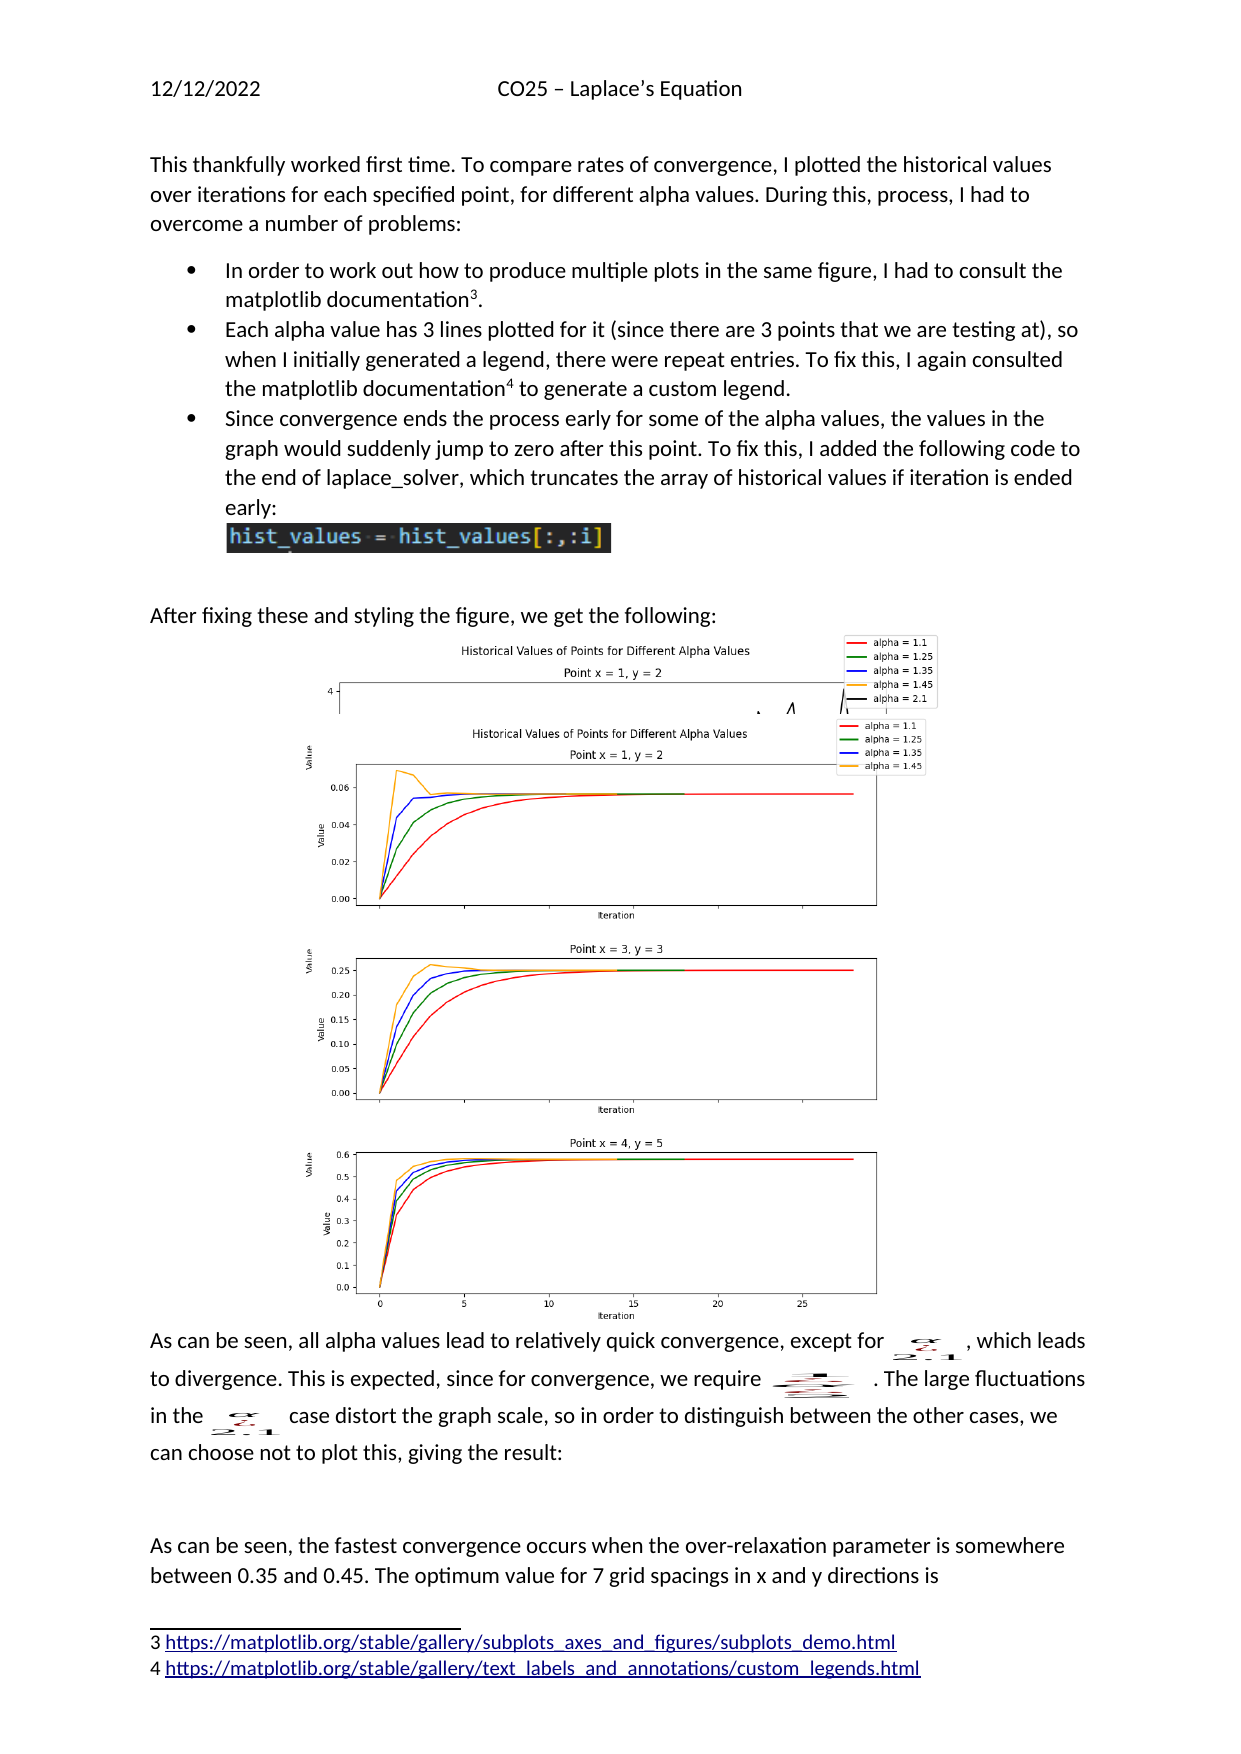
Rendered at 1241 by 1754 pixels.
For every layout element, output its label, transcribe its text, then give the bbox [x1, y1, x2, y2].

text As can be seen, the fastest convergence occurs when the over-relaxation parameter is somewhere between 0.35 and 0.45. The optimum value for 7 grid spacings in x and y directions is [150, 1531, 1090, 1589]
text This thankfully worked first time. To compare rates of convergence, I plotted the historical values over iterations for each specified point, for different alpha values. During this, process, I had to overcome a number of problems: [150, 150, 1090, 237]
list https://matplotlib.org/stable/gallery/text_labels_and_annotations/custom_legends.html [150, 1655, 1090, 1680]
text After fixing these and styling the figure, we get the following: [150, 601, 1090, 629]
list In order to work out how to produce multiple plots in the same figure, I had to consult the matplotlib documentation. [187, 256, 1090, 313]
list https://matplotlib.org/stable/gallery/subplots_axes_and_figures/subplots_demo.html [150, 1629, 1090, 1655]
list Since convergence ends the process early for some of the alpha values, the values in the graph would suddenly jump to zero after this point. To fix this, I added the following code to the end of laplace_solver, which truncates the array of historical values if iteration is ended early: [187, 404, 1090, 521]
text As can be seen, all alpha values lead to relatively quick convergence, except for , which leads to divergence. This is expected, since for convergence, we require . The large fluctuations in the case distort the graph scale, so in order to distinguish between the other cases, we can choose not to plot this, giving the result: [150, 647, 1090, 1466]
list Each alpha value has 3 lines plotted for it (since there are 3 points that we are testing at), so when I initially generated a legend, there were repeat entries. To fix this, I again consulted the matplotlib documentation to generate a custom legend. [187, 315, 1090, 402]
